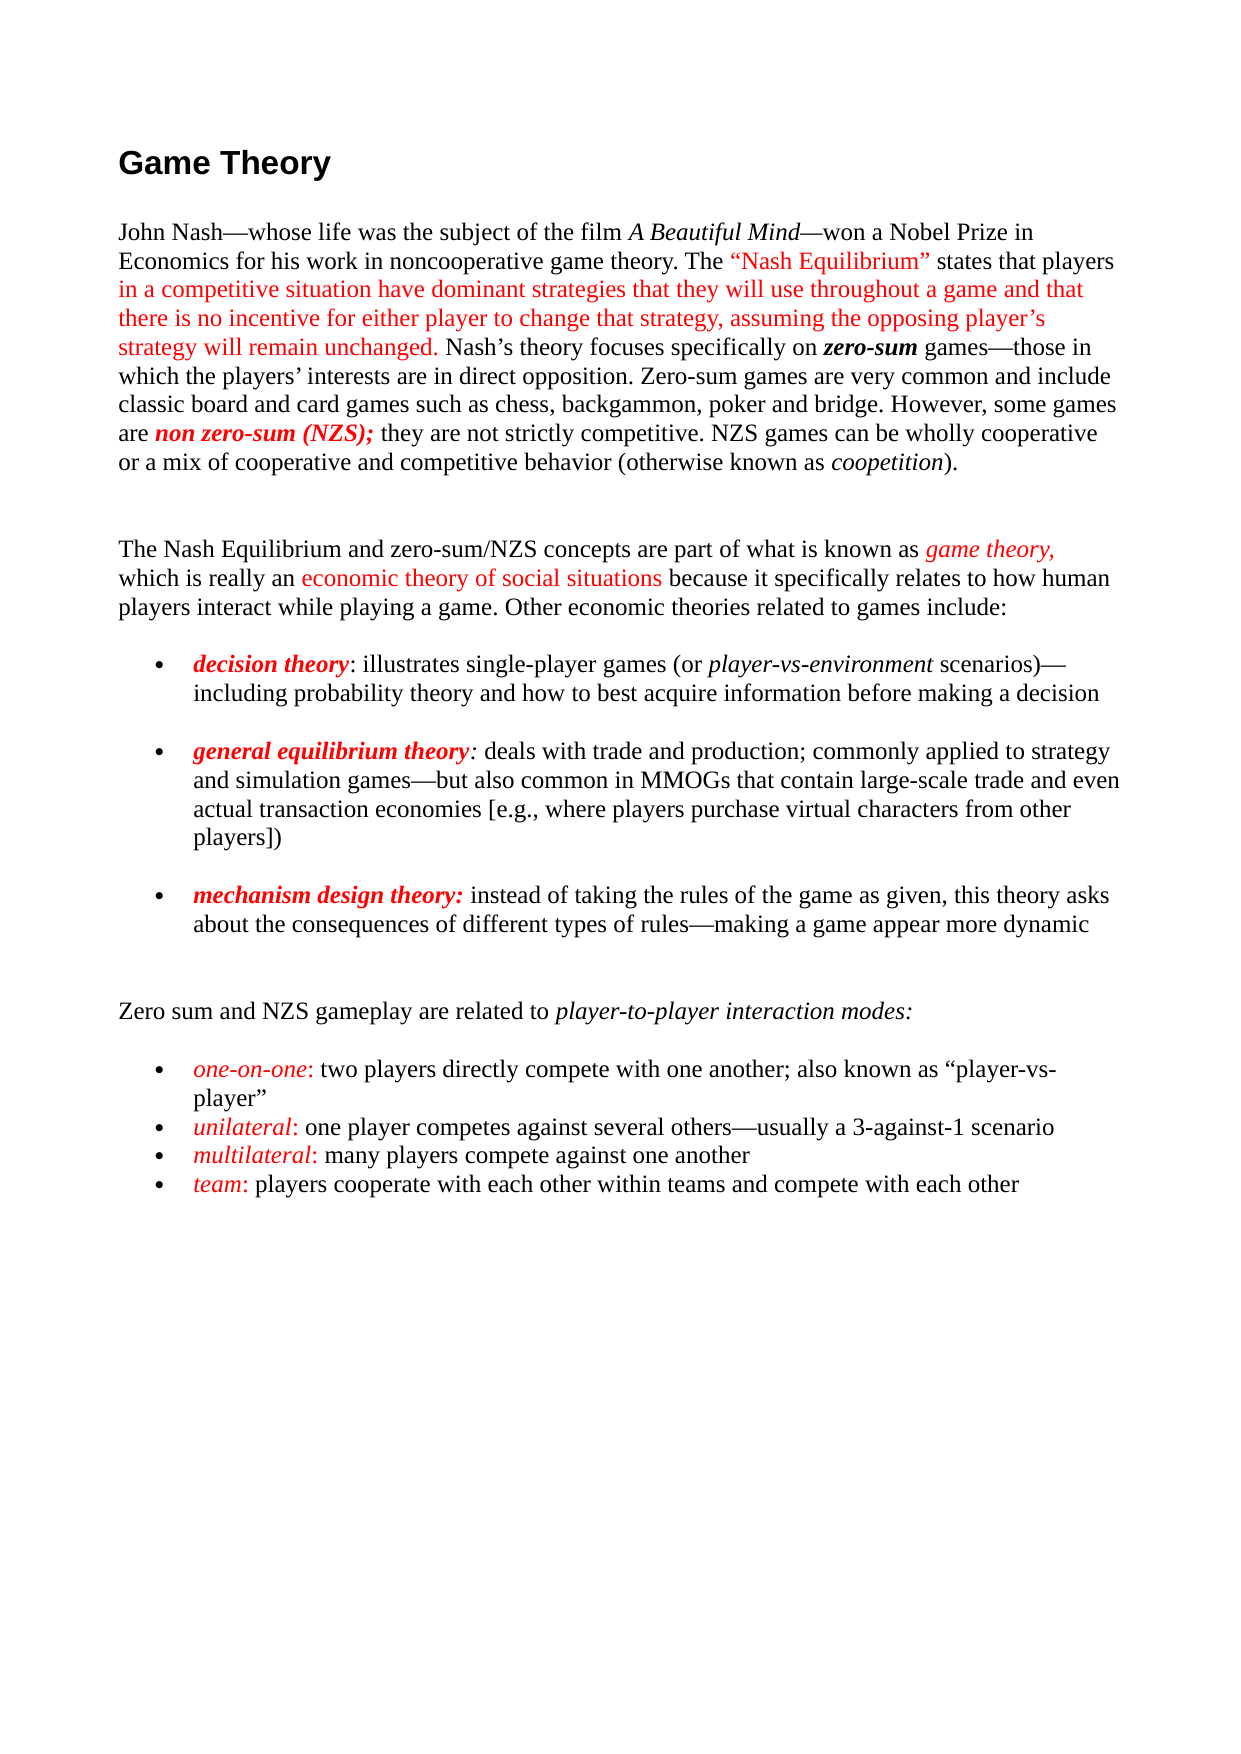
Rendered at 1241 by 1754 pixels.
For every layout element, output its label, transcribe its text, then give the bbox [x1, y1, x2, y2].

list unilateral: one player competes against several others—usually a 3-against-1 scenario [156, 1112, 1122, 1140]
text John Nash—whose life was the subject of the film A Beautiful Mind—won a Nobel Prize in Economics for his work in noncooperative game theory. The “Nash Equilibrium” states that players in a competitive situation have dominant strategies that they will use throughout a game and that there is no incentive for either player to change that strategy, assuming the opposing player’s strategy will remain unchanged. Nash’s theory focuses specifically on zero-sum games—those in which the players’ interests are in direct opposition. Zero-sum games are very common and include classic board and card games such as chess, backgammon, poker and bridge. However, some games are non zero-sum (NZS); they are not strictly competitive. NZS games can be wholly cooperative or a mix of cooperative and competitive behavior (otherwise known as coopetition). [118, 217, 1122, 476]
text The Nash Equilibrium and zero-sum/NZS concepts are part of what is known as game theory, which is really an economic theory of social situations because it specifically relates to how human players interact while playing a game. Other economic theories related to games include: [118, 534, 1122, 620]
list one-on-one: two players directly compete with one another; also known as “player-vs-player” [156, 1054, 1122, 1112]
list general equilibrium theory: deals with trade and production; commonly applied to strategy and simulation games—but also common in MMOGs that contain large-scale trade and even actual transaction economies [e.g., where players purchase virtual characters from other players]) [156, 736, 1122, 851]
list multilateral: many players compete against one another [156, 1140, 1122, 1169]
subtitle Game Theory [118, 143, 1122, 182]
list team: players cooperate with each other within teams and compete with each other [156, 1169, 1122, 1198]
list mechanism design theory: instead of taking the rules of the game as given, this theory asks about the consequences of different types of rules—making a game appear more dynamic [156, 880, 1122, 938]
list decision theory: illustrates single-player games (or player-vs-environment scenarios)—including probability theory and how to best acquire information before making a decision [156, 649, 1122, 707]
text Zero sum and NZS gameplay are related to player-to-player interaction modes: [118, 996, 1122, 1025]
